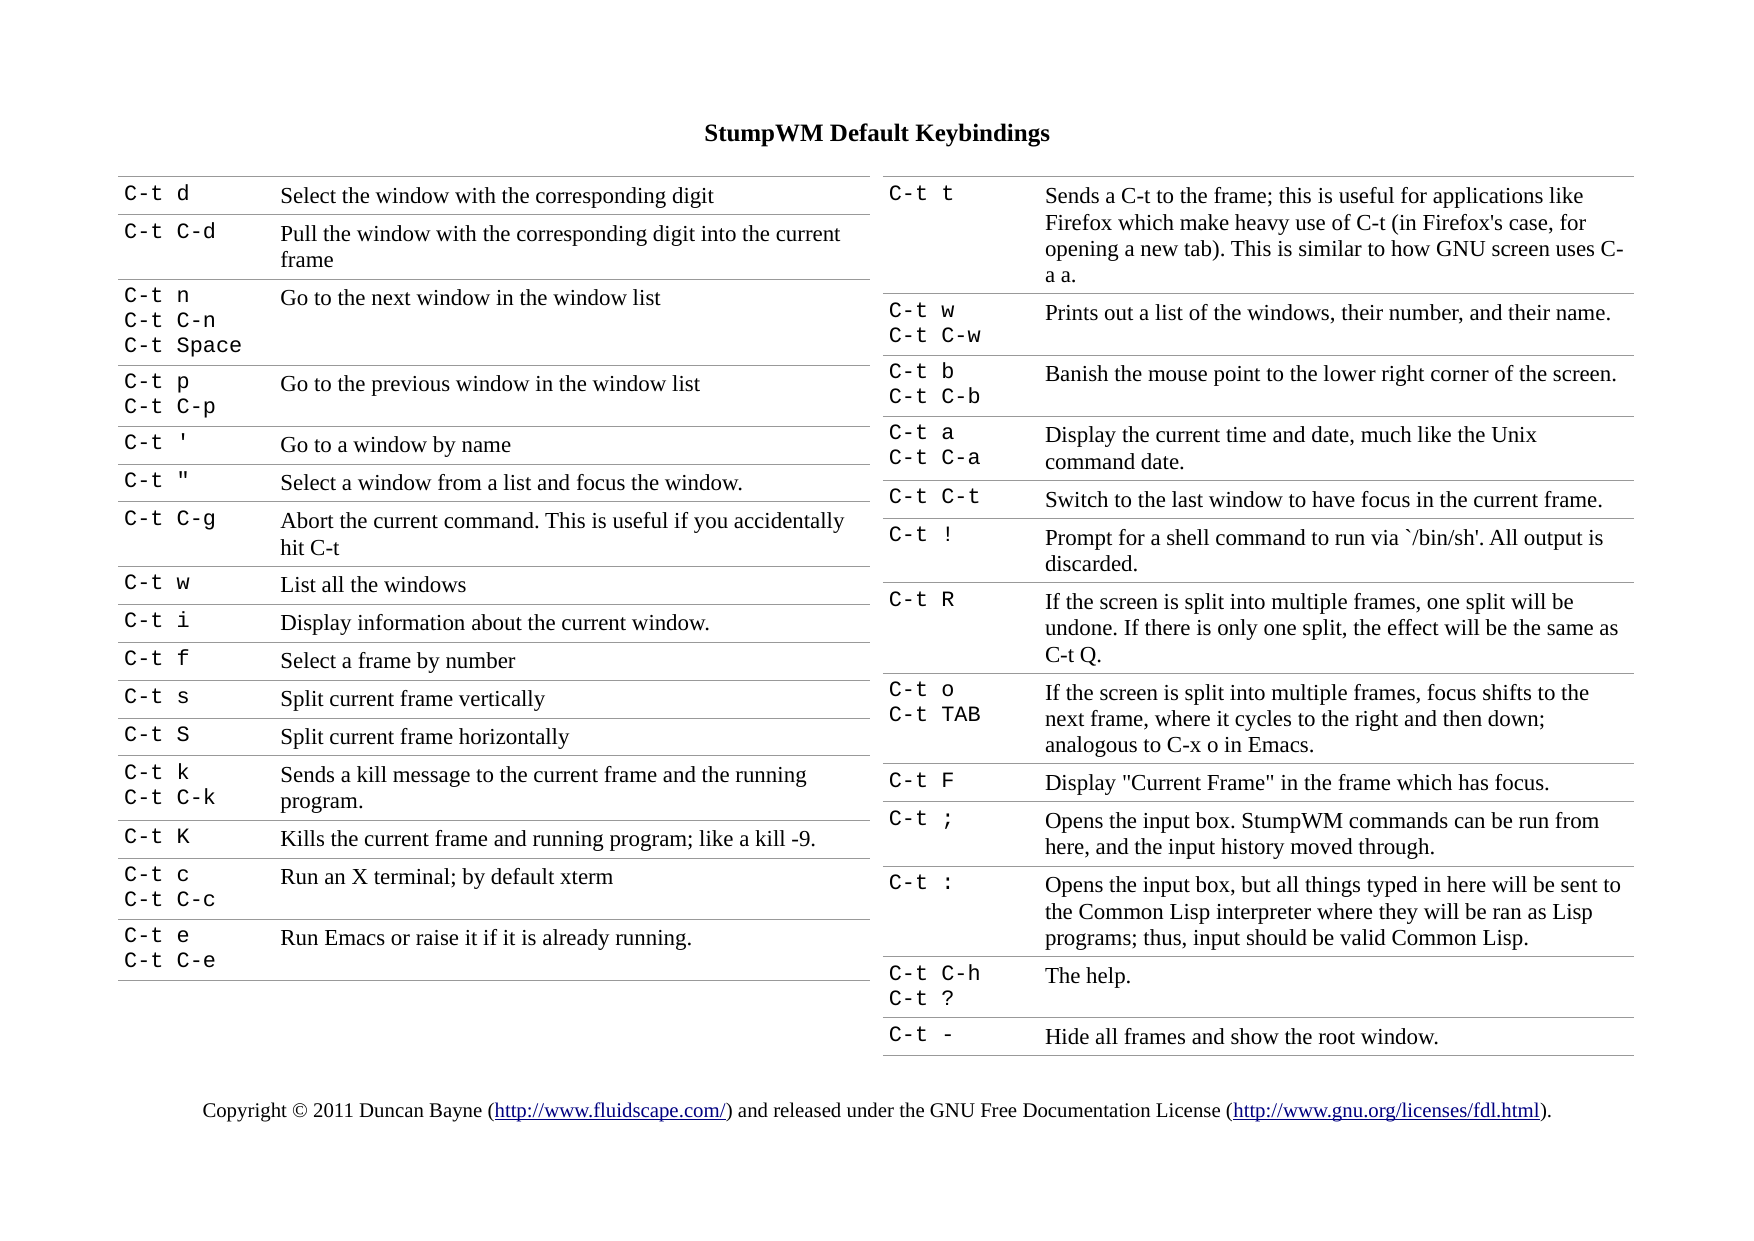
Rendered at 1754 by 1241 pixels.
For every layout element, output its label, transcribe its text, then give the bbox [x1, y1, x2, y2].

table_cell C-t " [118, 465, 274, 501]
table_cell Opens the input box, but all things typed in here will be sent to the Common Lisp interpreter where they will be ran as Lisp programs; thus, input should be valid Common Lisp. [1039, 867, 1634, 956]
table_cell C-t w C-t C-w [883, 294, 1039, 354]
table_cell C-t a C-t C-a [883, 417, 1039, 480]
table_cell Display "Current Frame" in the frame which has focus. [1039, 764, 1634, 801]
table_cell C-t w [118, 567, 274, 604]
table_cell C-t : [883, 867, 1039, 956]
table_cell C-t p C-t C-p [118, 366, 274, 426]
table_cell Sends a C-t to the frame; this is useful for applications like Firefox which make heavy use of C-t (in Firefox's case, for opening a new tab). This is similar to how GNU screen uses C-a a. [1039, 177, 1634, 293]
table_cell Abort the current command. This is useful if you accidentally hit C-t [274, 502, 870, 566]
table_cell Split current frame vertically [274, 681, 870, 717]
table_cell If the screen is split into multiple frames, focus shifts to the next frame, where it cycles to the right and then down; analogous to C-x o in Emacs. [1039, 674, 1634, 763]
table_cell C-t k C-t C-k [118, 756, 274, 819]
table_cell Select a window from a list and focus the window. [274, 465, 870, 501]
table_cell C-t C-d [118, 215, 274, 278]
table_cell The help. [1039, 957, 1634, 1017]
table_cell Go to the previous window in the window list [274, 366, 870, 426]
table_cell C-t C-g [118, 502, 274, 566]
table_cell If the screen is split into multiple frames, one split will be undone. If there is only one split, the effect will be the same as C-t Q. [1039, 583, 1634, 673]
table_cell Split current frame horizontally [274, 719, 870, 755]
table_cell C-t C-t [883, 481, 1039, 518]
table_cell Kills the current frame and running program; like a kill -9. [274, 821, 870, 857]
table_cell List all the windows [274, 567, 870, 604]
table_cell Prompt for a shell command to run via `/bin/sh'. All output is discarded. [1039, 519, 1634, 582]
table_cell Display the current time and date, much like the Unix command date. [1039, 417, 1634, 480]
table_cell C-t i [118, 605, 274, 642]
table_cell Pull the window with the corresponding digit into the current frame [274, 215, 870, 278]
table_cell Run Emacs or raise it if it is already running. [274, 920, 870, 980]
table_cell C-t ; [883, 802, 1039, 866]
table_cell C-t F [883, 764, 1039, 801]
table_cell C-t K [118, 821, 274, 857]
table_cell C-t s [118, 681, 274, 717]
table_cell Go to the next window in the window list [274, 280, 870, 364]
table_cell C-t ' [118, 427, 274, 463]
table_cell C-t t [883, 177, 1039, 293]
table_cell C-t f [118, 643, 274, 679]
table_cell Opens the input box. StumpWM commands can be run from here, and the input history moved through. [1039, 802, 1634, 866]
table_cell Banish the mouse point to the lower right corner of the screen. [1039, 356, 1634, 416]
table_cell Go to a window by name [274, 427, 870, 463]
table_cell C-t R [883, 583, 1039, 673]
table_cell C-t S [118, 719, 274, 755]
table_cell Run an X terminal; by default xterm [274, 859, 870, 919]
table_cell Sends a kill message to the current frame and the running program. [274, 756, 870, 819]
table_cell C-t o C-t TAB [883, 674, 1039, 763]
table_header C-t d [118, 177, 274, 214]
table_cell C-t b C-t C-b [883, 356, 1039, 416]
table_cell C-t c C-t C-c [118, 859, 274, 919]
table_cell Prints out a list of the windows, their number, and their name. [1039, 294, 1634, 354]
table_cell Switch to the last window to have focus in the current frame. [1039, 481, 1634, 518]
table_header Select the window with the corresponding digit [274, 177, 870, 214]
table_cell Display information about the current window. [274, 605, 870, 642]
table_cell C-t - [883, 1018, 1039, 1055]
table_cell C-t C-h C-t ? [883, 957, 1039, 1017]
table_cell Hide all frames and show the root window. [1039, 1018, 1634, 1055]
table_cell C-t n C-t C-n C-t Space [118, 280, 274, 364]
table_cell Select a frame by number [274, 643, 870, 679]
table_cell C-t e C-t C-e [118, 920, 274, 980]
table_cell C-t ! [883, 519, 1039, 582]
